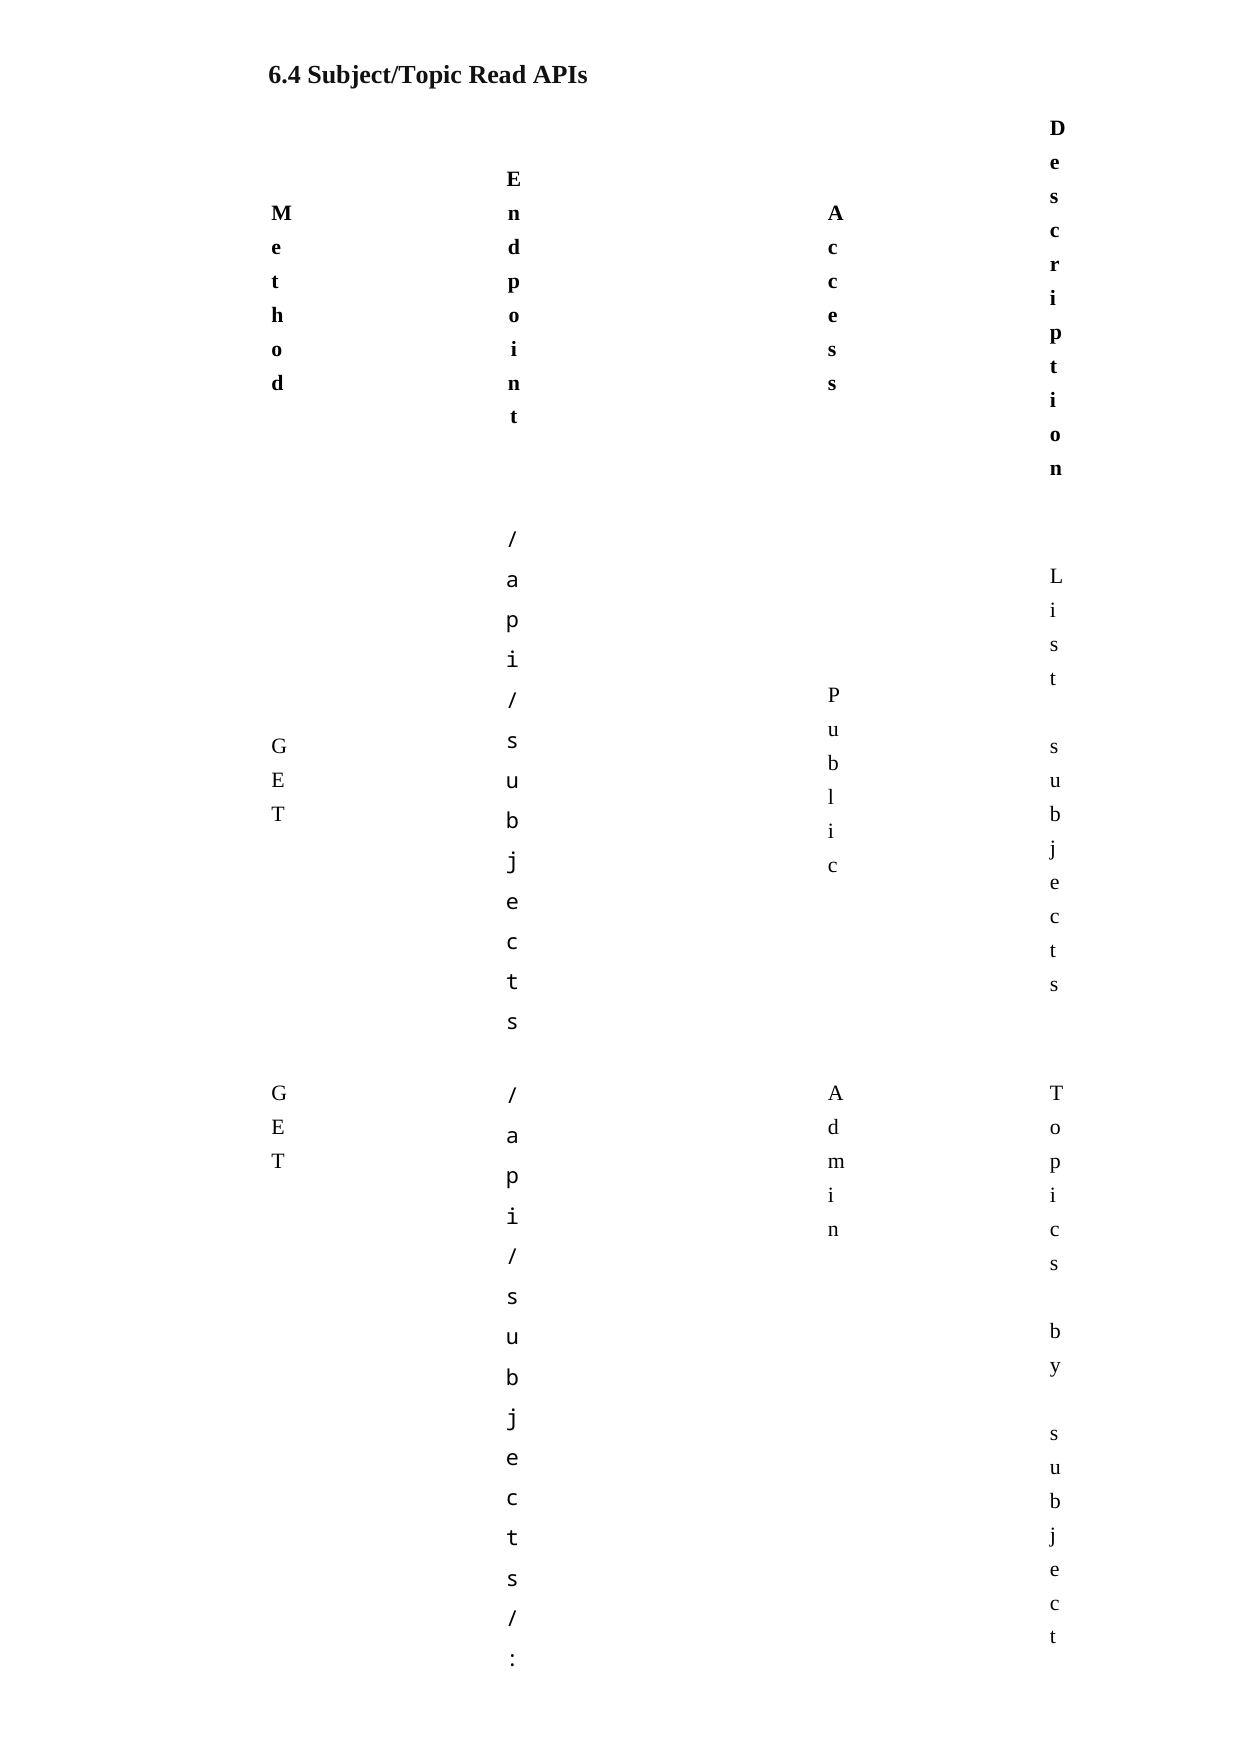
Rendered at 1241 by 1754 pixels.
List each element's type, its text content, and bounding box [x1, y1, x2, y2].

table_cell Topics by subject [897, 1077, 1181, 1686]
table_header Access [675, 112, 897, 521]
table_cell GET [118, 521, 353, 1077]
subtitle 6.4 Subject/Topic Read APIs [268, 59, 1031, 89]
table_cell List subjects [897, 521, 1181, 1077]
table_header Method [118, 112, 353, 521]
table_cell Public [675, 521, 897, 1077]
table_cell Admin [675, 1077, 897, 1686]
table_header Description [897, 112, 1181, 521]
table_cell GET [118, 1077, 353, 1686]
table_cell /api/subjects/: [353, 1077, 675, 1686]
table_cell /api/subjects [353, 521, 675, 1077]
table_header Endpoint [353, 112, 675, 521]
